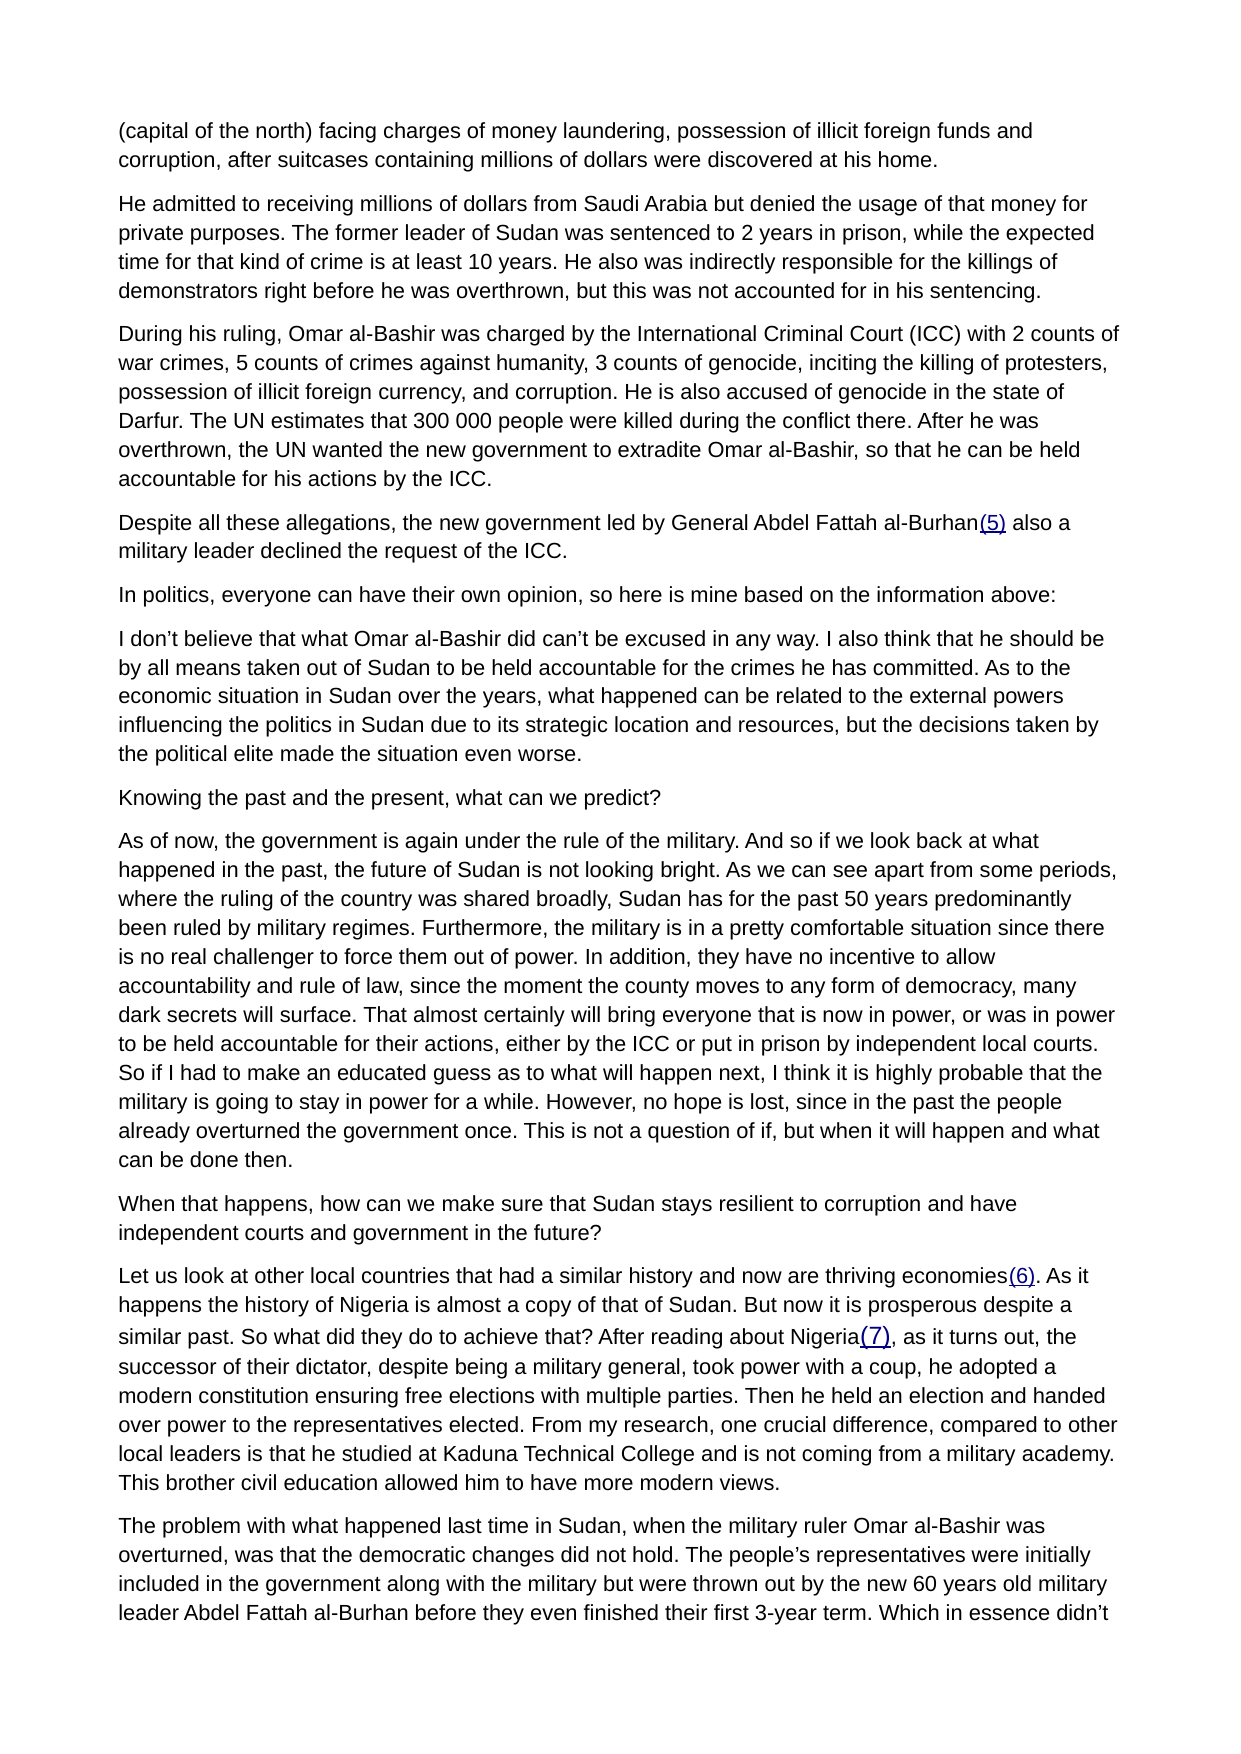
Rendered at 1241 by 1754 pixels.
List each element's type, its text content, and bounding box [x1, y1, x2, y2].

text In politics, everyone can have their own opinion, so here is mine based on the information above: [118, 582, 1122, 607]
text When that happens, how can we make sure that Sudan stays resilient to corruption and have independent courts and government in the future? [118, 1190, 1122, 1244]
text Let us look at other local countries that had a similar history and now are thriving economies(6). As it happens the history of Nigeria is almost a copy of that of Sudan. But now it is prosperous despite a similar past. So what did they do to achieve that? After reading about Nigeria(7), as it turns out, the successor of their dictator, despite being a military general, took power with a coup, he adopted a modern constitution ensuring free elections with multiple parties. Then he held an election and handed over power to the representatives elected. From my research, one crucial difference, compared to other local leaders is that he studied at Kaduna Technical College and is not coming from a military academy. This brother civil education allowed him to have more modern views. [118, 1263, 1122, 1495]
text Knowing the past and the present, what can we predict? [118, 785, 1122, 810]
text Despite all these allegations, the new government led by General Abdel Fattah al-Burhan(5) also a military leader declined the request of the ICC. [118, 509, 1122, 563]
text I don’t believe that what Omar al-Bashir did can’t be excused in any way. I also think that he should be by all means taken out of Sudan to be held accountable for the crimes he has committed. As to the economic situation in Sudan over the years, what happened can be related to the external powers influencing the politics in Sudan due to its strategic location and resources, but the decisions taken by the political elite made the situation even worse. [118, 625, 1122, 766]
text The problem with what happened last time in Sudan, when the military ruler Omar al-Bashir was overturned, was that the democratic changes did not hold. The people’s representatives were initially included in the government along with the military but were thrown out by the new 60 years old military leader Abdel Fattah al-Burhan before they even finished their first 3-year term. Which in essence didn’t [118, 1513, 1122, 1625]
text During his ruling, Omar al-Bashir was charged by the International Criminal Court (ICC) with 2 counts of war crimes, 5 counts of crimes against humanity, 3 counts of genocide, inciting the killing of protesters, possession of illicit foreign currency, and corruption. He is also accused of genocide in the state of Darfur. The UN estimates that 300 000 people were killed during the conflict there. After he was overthrown, the UN wanted the new government to extradite Omar al-Bashir, so that he can be held accountable for his actions by the ICC. [118, 321, 1122, 491]
text He admitted to receiving millions of dollars from Saudi Arabia but denied the usage of that money for private purposes. The former leader of Sudan was sentenced to 2 years in prison, while the expected time for that kind of crime is at least 10 years. He also was indirectly responsible for the killings of demonstrators right before he was overthrown, but this was not accounted for in his sentencing. [118, 191, 1122, 303]
text As of now, the government is again under the rule of the military. And so if we look back at what happened in the past, the future of Sudan is not looking bright. As we can see apart from some periods, where the ruling of the country was shared broadly, Sudan has for the past 50 years predominantly been ruled by military regimes. Furthermore, the military is in a pretty comfortable situation since there is no real challenger to force them out of power. In addition, they have no incentive to allow accountability and rule of law, since the moment the county moves to any form of democracy, many dark secrets will surface. That almost certainly will bring everyone that is now in power, or was in power to be held accountable for their actions, either by the ICC or put in prison by independent local courts. So if I had to make an educated guess as to what will happen next, I think it is highly probable that the military is going to stay in power for a while. However, no hope is lost, since in the past the people already overturned the government once. This is not a question of if, but when it will happen and what can be done then. [118, 828, 1122, 1172]
text (capital of the north) facing charges of money laundering, possession of illicit foreign funds and corruption, after suitcases containing millions of dollars were discovered at his home. [118, 118, 1122, 172]
